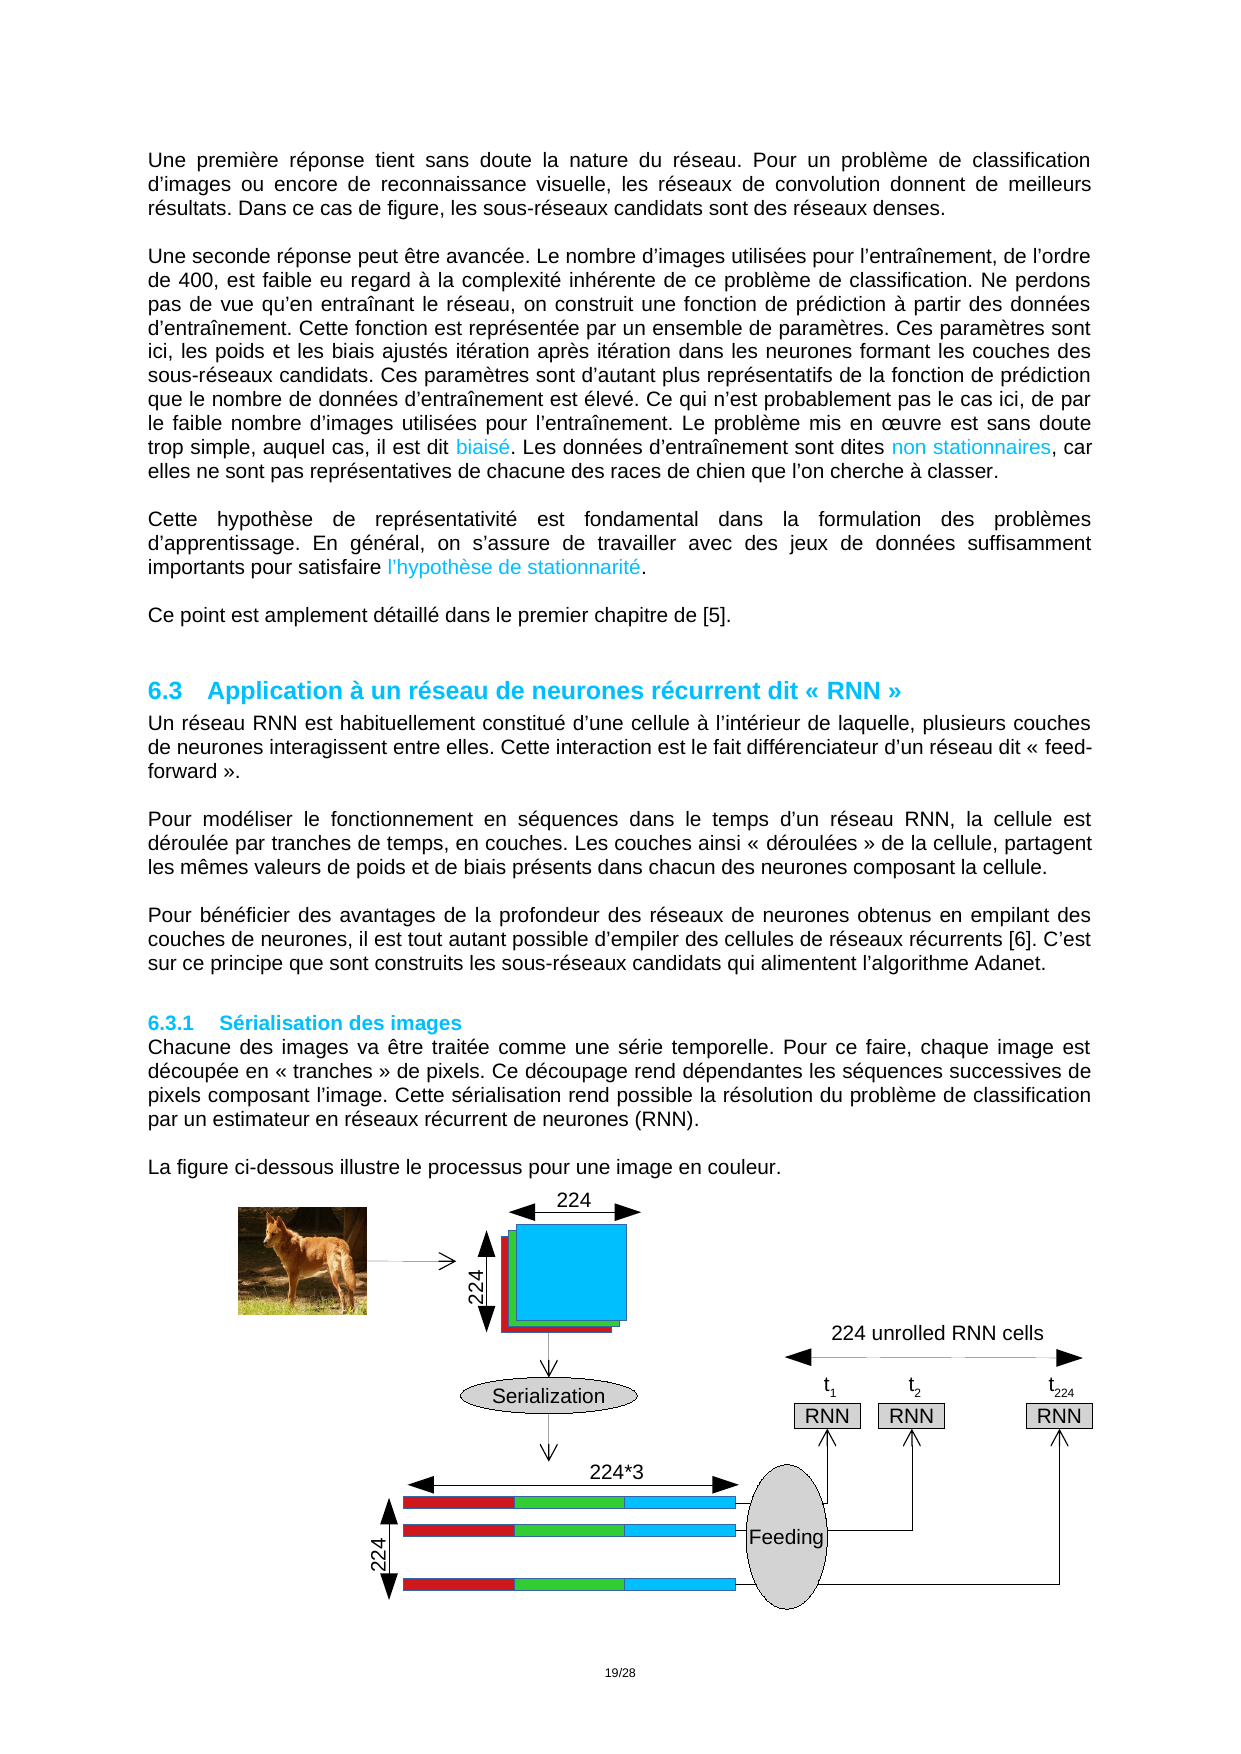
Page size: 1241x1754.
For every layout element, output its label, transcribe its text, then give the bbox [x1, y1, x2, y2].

text La figure ci-dessous illustre le processus pour une image en couleur. [148, 1154, 1092, 1178]
subtitle Sérialisation des images [148, 1011, 1092, 1035]
text Ce point est amplement détaillé dans le premier chapitre de [5]. [148, 603, 1092, 627]
text Pour modéliser le fonctionnement en séquences dans le temps d’un réseau RNN, la cellule est déroulée par tranches de temps, en couches. Les couches ainsi « déroulées » de la cellule, partagent les mêmes valeurs de poids et de biais présents dans chacun des neurones composant la cellule. [148, 807, 1092, 878]
text Une première réponse tient sans doute la nature du réseau. Pour un problème de classification d’images ou encore de reconnaissance visuelle, les réseaux de convolution donnent de meilleurs résultats. Dans ce cas de figure, les sous-réseaux candidats sont des réseaux denses. [148, 148, 1092, 219]
picture [238, 1207, 367, 1315]
text Pour bénéficier des avantages de la profondeur des réseaux de neurones obtenus en empilant des couches de neurones, il est tout autant possible d’empiler des cellules de réseaux récurrents [6]. C’est sur ce principe que sont construits les sous-réseaux candidats qui alimentent l’algorithme Adanet. [148, 902, 1092, 974]
text Une seconde réponse peut être avancée. Le nombre d’images utilisées pour l’entraînement, de l’ordre de 400, est faible eu regard à la complexité inhérente de ce problème de classification. Ne perdons pas de vue qu’en entraînant le réseau, on construit une fonction de prédiction à partir des données d’entraînement. Cette fonction est représentée par un ensemble de paramètres. Ces paramètres sont ici, les poids et les biais ajustés itération après itération dans les neurones formant les couches des sous-réseaux candidats. Ces paramètres sont d’autant plus représentatifs de la fonction de prédiction que le nombre de données d’entraînement est élevé. Ce qui n’est probablement pas le cas ici, de par le faible nombre d’images utilisées pour l’entraînement. Le problème mis en œuvre est sans doute trop simple, auquel cas, il est dit biaisé. Les données d’entraînement sont dites non stationnaires, car elles ne sont pas représentatives de chacune des races de chien que l’on cherche à classer. [148, 243, 1092, 483]
subtitle Application à un réseau de neurones récurrent dit « RNN » [148, 676, 1092, 704]
text Un réseau RNN est habituellement constitué d’une cellule à l’intérieur de laquelle, plusieurs couches de neurones interagissent entre elles. Cette interaction est le fait différenciateur d’un réseau dit « feed-forward ». [148, 711, 1092, 783]
text Chacune des images va être traitée comme une série temporelle. Pour ce faire, chaque image est découpée en « tranches » de pixels. Ce découpage rend dépendantes les séquences successives de pixels composant l’image. Cette sérialisation rend possible la résolution du problème de classification par un estimateur en réseaux récurrent de neurones (RNN). [148, 1035, 1092, 1131]
text Cette hypothèse de représentativité est fondamental dans la formulation des problèmes d’apprentissage. En général, on s’assure de travailler avec des jeux de données suffisamment importants pour satisfaire l’hypothèse de stationnarité. [148, 507, 1092, 579]
